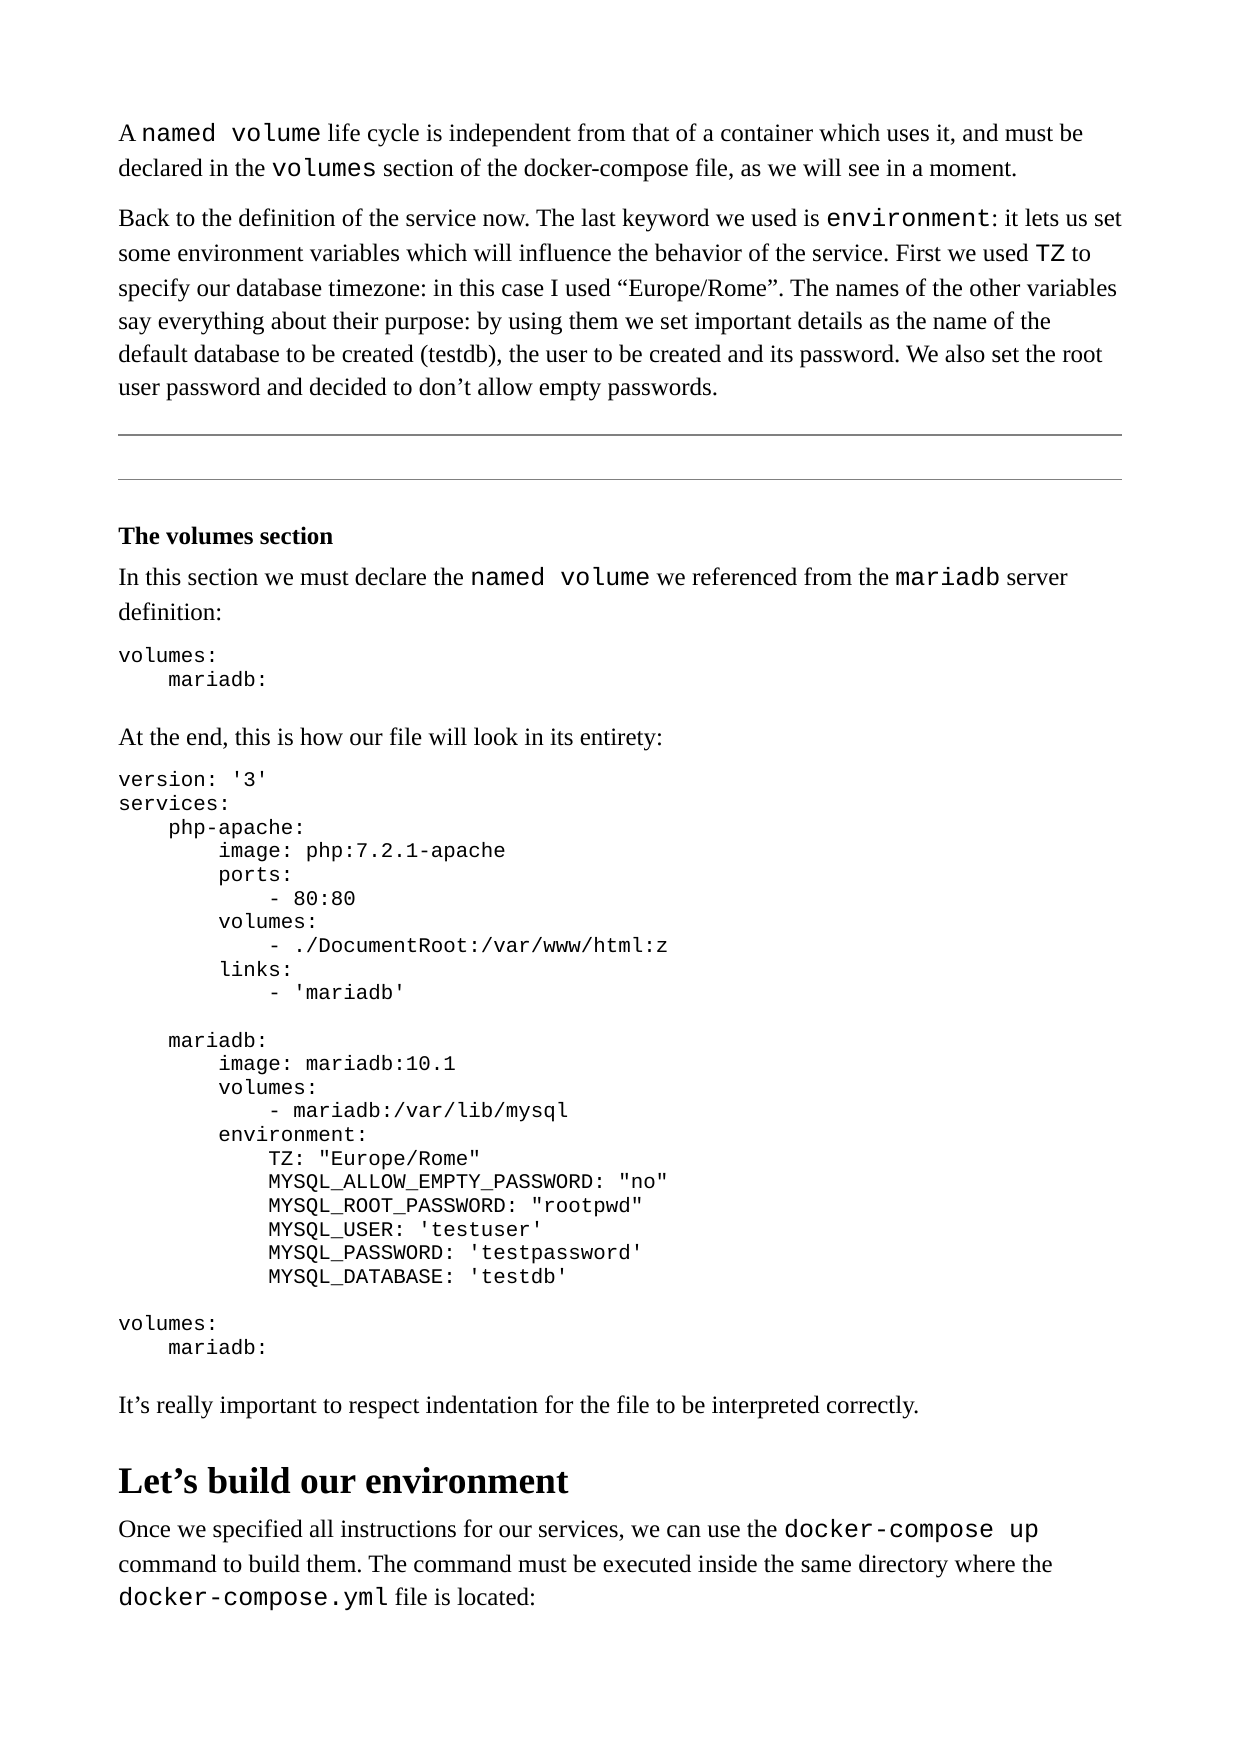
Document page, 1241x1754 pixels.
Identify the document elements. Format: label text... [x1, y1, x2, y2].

text volumes: [118, 1077, 1122, 1101]
text Once we specified all instructions for our services, we can use the docker-compose up command to build them. The command must be executed inside the same directory where the docker-compose.yml file is located: [118, 1514, 1122, 1613]
text volumes: [118, 911, 1122, 935]
text php-apache: [118, 817, 1122, 840]
text - 80:80 [118, 888, 1122, 911]
text - 'mariadb' [118, 982, 1122, 1006]
text image: php:7.2.1-apache [118, 840, 1122, 864]
text MYSQL_ROOT_PASSWORD: "rootpwd" [118, 1195, 1122, 1219]
subtitle Let’s build our environment [118, 1458, 1122, 1502]
text links: [118, 959, 1122, 982]
text MYSQL_DATABASE: 'testdb' [118, 1266, 1122, 1290]
text - mariadb:/var/lib/mysql [118, 1101, 1122, 1124]
text image: mariadb:10.1 [118, 1053, 1122, 1077]
text volumes: [118, 1313, 1122, 1337]
text MYSQL_PASSWORD: 'testpassword' [118, 1242, 1122, 1266]
text MYSQL_ALLOW_EMPTY_PASSWORD: "no" [118, 1171, 1122, 1195]
text TZ: "Europe/Rome" [118, 1148, 1122, 1171]
text In this section we must declare the named volume we referenced from the mariadb server definition: [118, 562, 1122, 626]
text MYSQL_USER: 'testuser' [118, 1219, 1122, 1242]
text services: [118, 793, 1122, 817]
text volumes: [118, 645, 1122, 669]
text Back to the definition of the service now. The last keyword we used is environment: it lets us set some environment variables which will influence the behavior of the service. First we used TZ to specify our database timezone: in this case I used “Europe/Rome”. The names of the other variables say everything about their purpose: by using them we set important details as the name of the default database to be created (testdb), the user to be created and its password. We also set the root user password and decided to don’t allow empty passwords. [118, 203, 1122, 401]
text mariadb: [118, 669, 1122, 692]
text At the end, this is how our file will look in its entirety: [118, 722, 1122, 751]
text version: '3' [118, 769, 1122, 793]
text mariadb: [118, 1029, 1122, 1053]
text It’s really important to respect indentation for the file to be interpreted correctly. [118, 1390, 1122, 1419]
text mariadb: [118, 1337, 1122, 1361]
text - ./DocumentRoot:/var/www/html:z [118, 935, 1122, 959]
text A named volume life cycle is independent from that of a container which uses it, and must be declared in the volumes section of the docker-compose file, as we will see in a moment. [118, 118, 1122, 184]
text environment: [118, 1124, 1122, 1148]
text ports: [118, 864, 1122, 888]
subtitle The volumes section [118, 521, 1122, 550]
